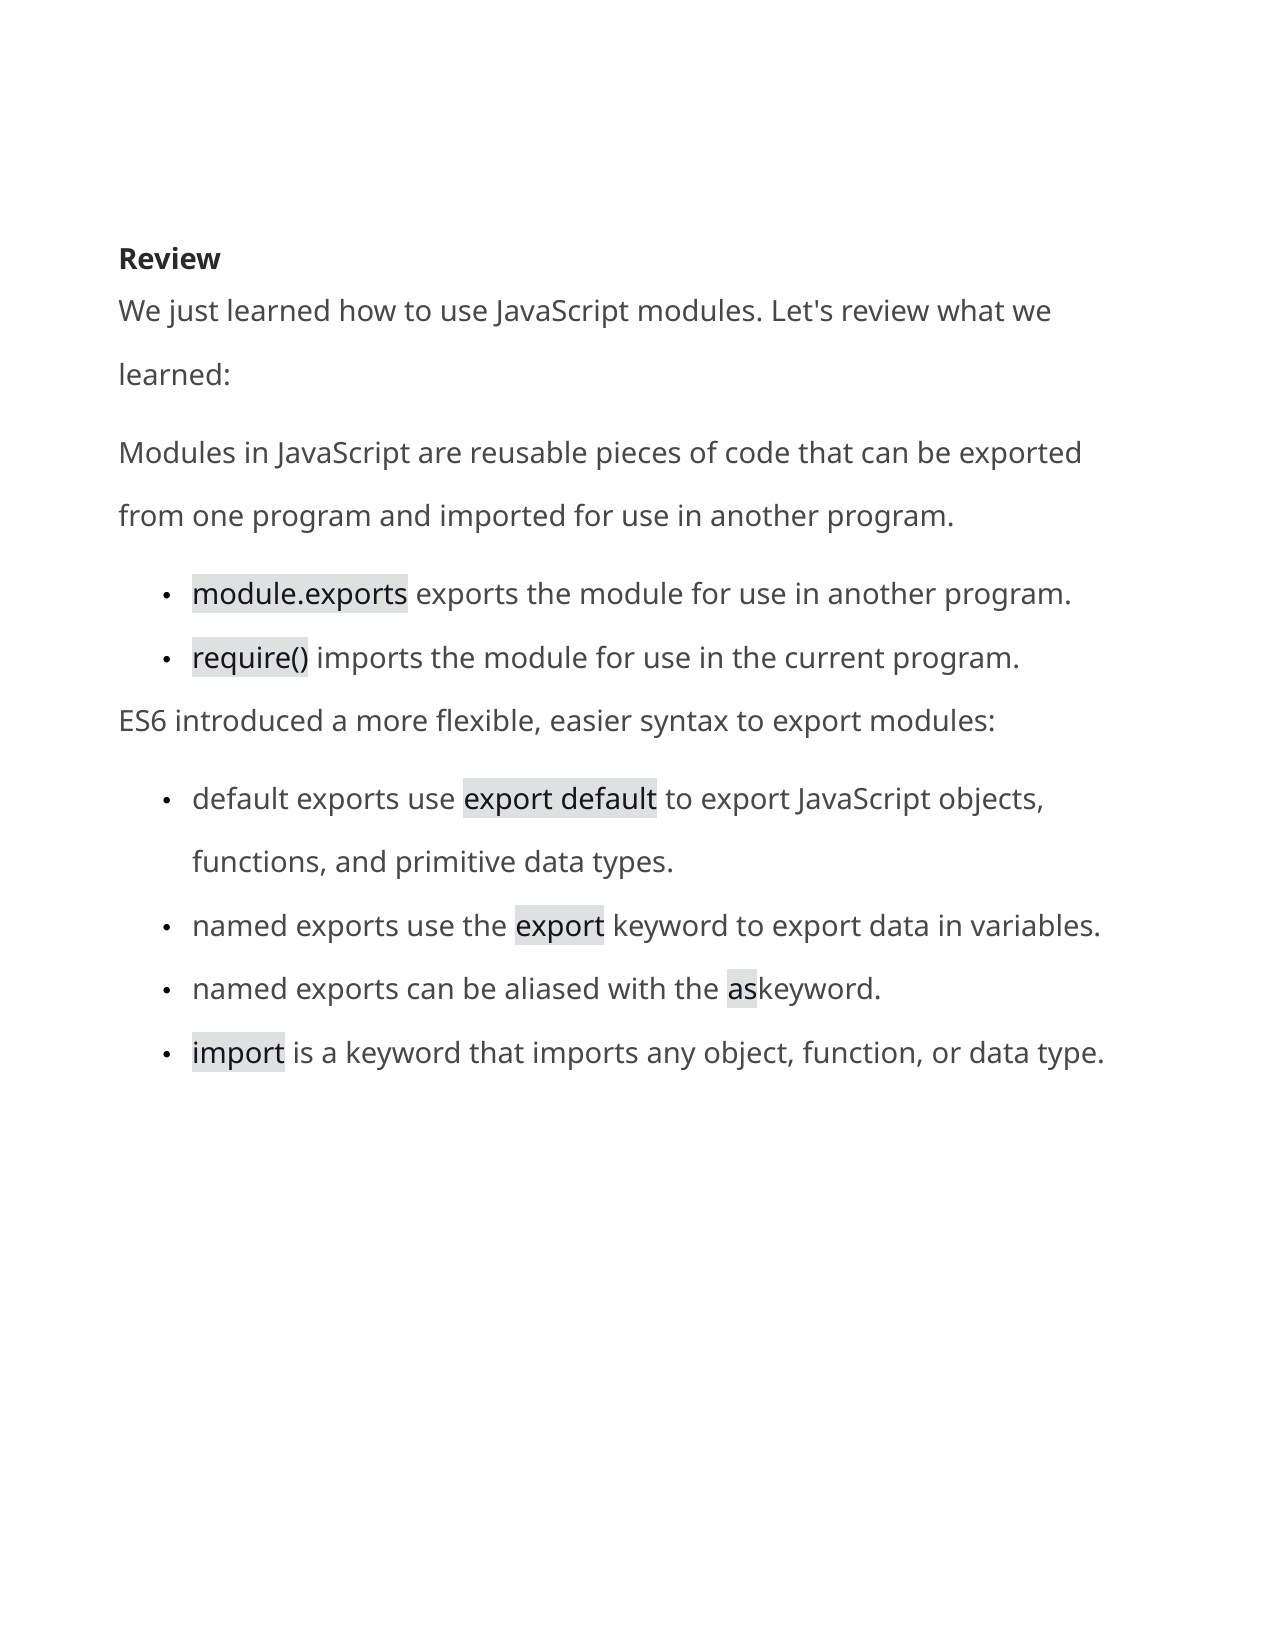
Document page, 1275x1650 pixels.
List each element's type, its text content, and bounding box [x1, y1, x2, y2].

subtitle Review [118, 238, 1157, 278]
list default exports use export default to export JavaScript objects, functions, and primitive data types. [162, 778, 1157, 881]
text Modules in JavaScript are reusable pieces of code that can be exported from one program and imported for use in another program. [118, 432, 1157, 535]
text We just learned how to use JavaScript modules. Let's review what we learned: [118, 291, 1157, 394]
text ES6 introduced a more flexible, easier syntax to export modules: [118, 700, 1157, 740]
list require() imports the module for use in the current program. [162, 637, 1157, 677]
list named exports can be aliased with the askeyword. [162, 969, 1157, 1008]
list module.exports exports the module for use in another program. [162, 573, 1157, 613]
list named exports use the export keyword to export data in variables. [162, 905, 1157, 945]
list import is a keyword that imports any object, function, or data type. [162, 1032, 1157, 1072]
